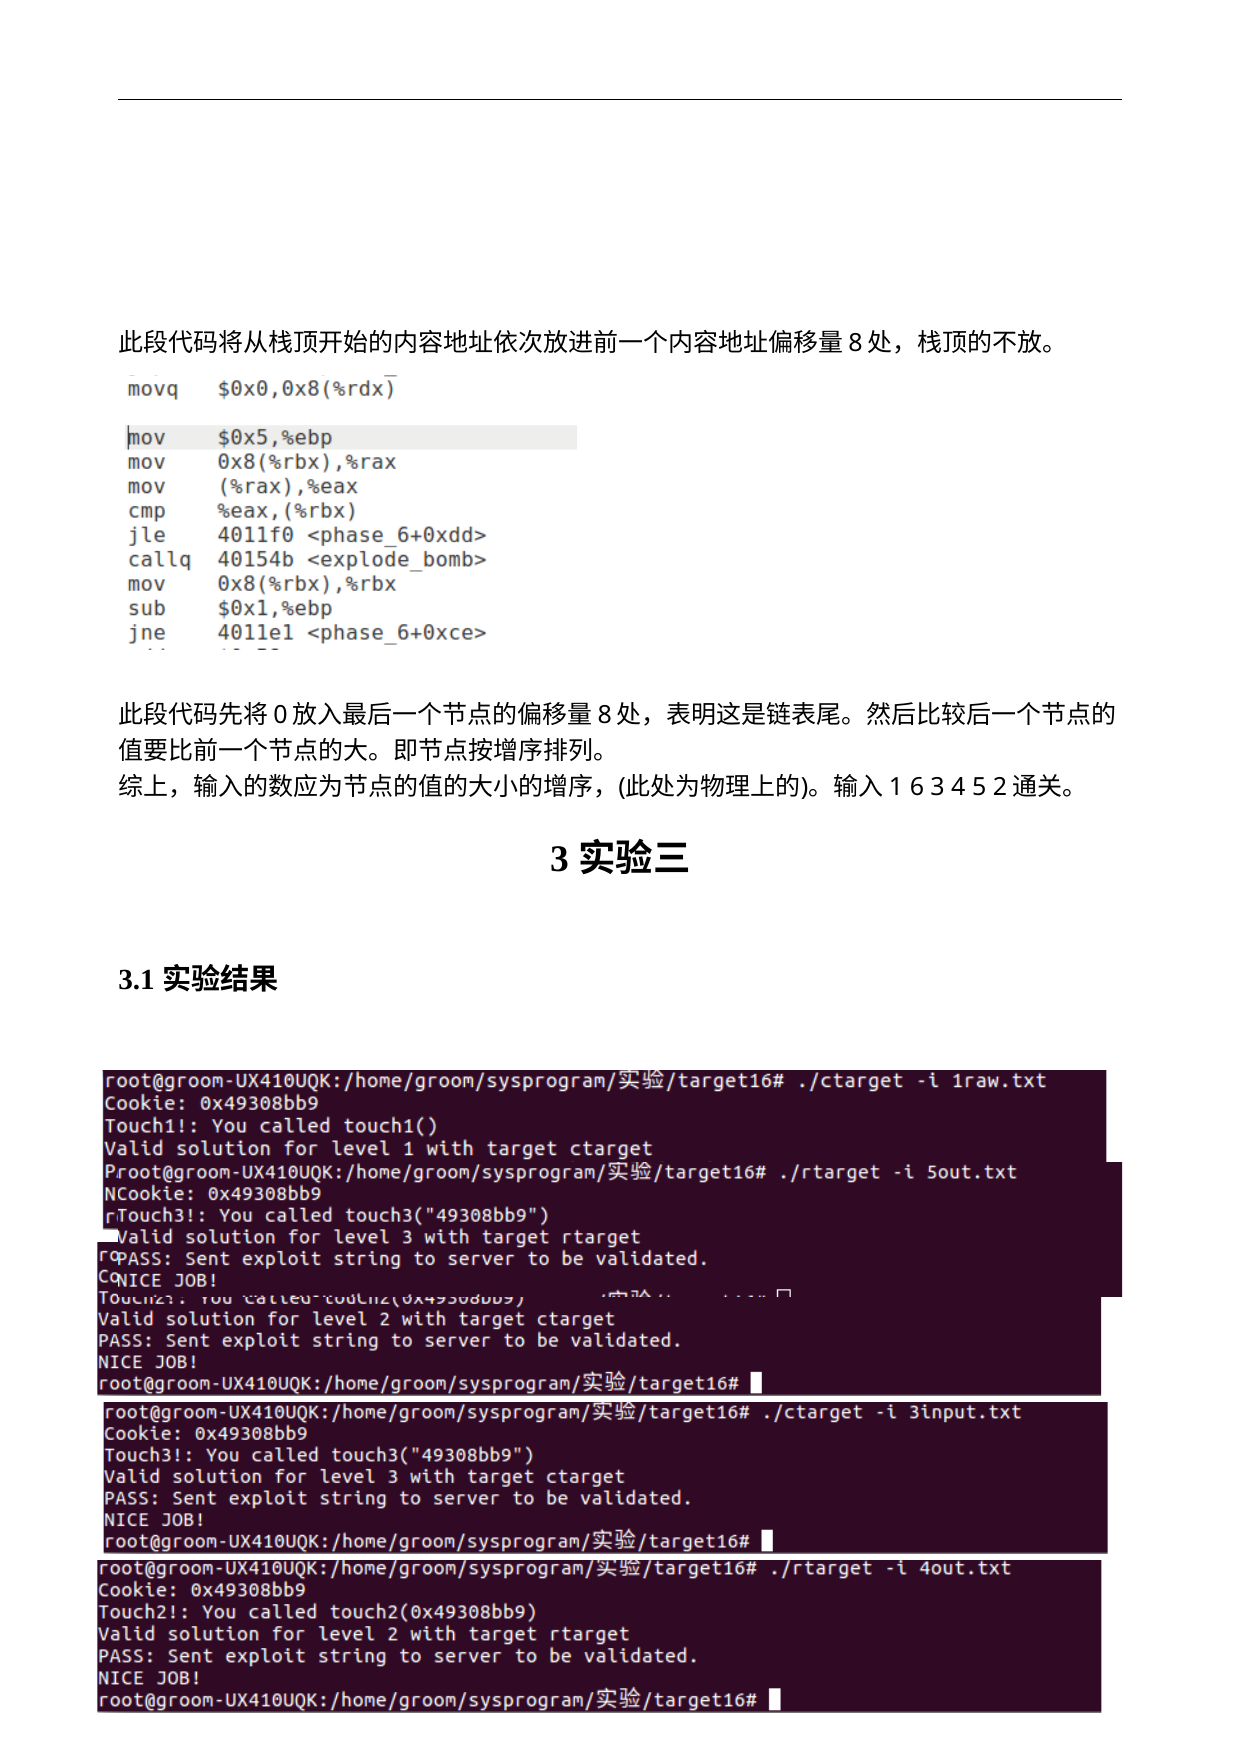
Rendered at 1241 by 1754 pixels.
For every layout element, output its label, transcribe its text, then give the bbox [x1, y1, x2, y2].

text 此段代码将从栈顶开始的内容地址依次放进前一个内容地址偏移量8处，栈顶的不放。 [118, 322, 1122, 359]
subtitle 3.1 实验结果 [118, 956, 1122, 998]
text 此段代码先将0放入最后一个节点的偏移量8处，表明这是链表尾。然后比较后一个节点的值要比前一个节点的大。即节点按增序排列。 [118, 694, 1122, 767]
text 综上，输入的数应为节点的值的大小的增序，(此处为物理上的)。输入 1 6 3 4 5 2通关。 [118, 767, 1122, 803]
subtitle 3 实验三 [118, 828, 1122, 882]
